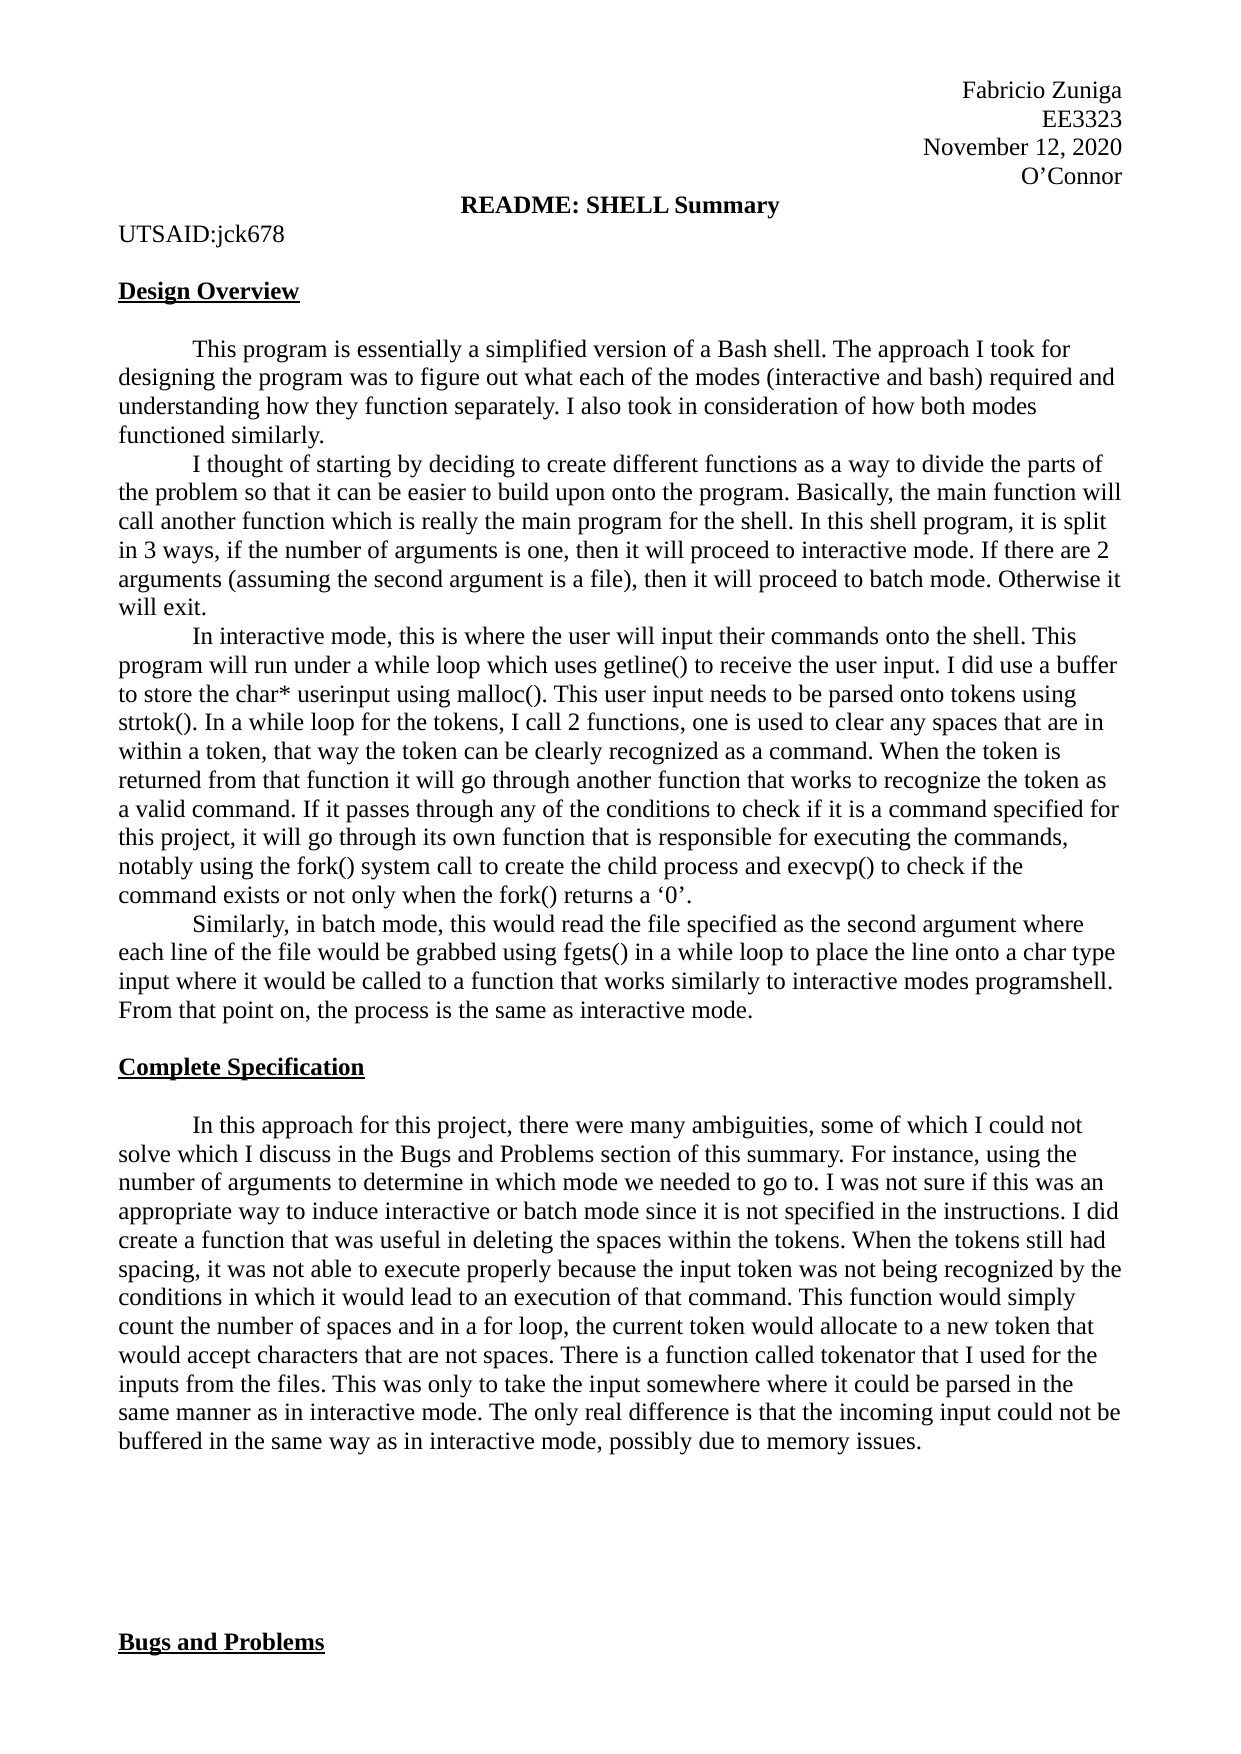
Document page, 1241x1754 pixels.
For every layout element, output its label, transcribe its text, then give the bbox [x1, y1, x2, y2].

text README: SHELL Summary [118, 190, 1122, 219]
text This program is essentially a simplified version of a Bash shell. The approach I took for designing the program was to figure out what each of the modes (interactive and bash) required and understanding how they function separately. I also took in consideration of how both modes functioned similarly. [118, 334, 1122, 449]
text In this approach for this project, there were many ambiguities, some of which I could not solve which I discuss in the Bugs and Problems section of this summary. For instance, using the number of arguments to determine in which mode we needed to go to. I was not sure if this was an appropriate way to induce interactive or batch mode since it is not specified in the instructions. I did create a function that was useful in deleting the spaces within the tokens. When the tokens still had spacing, it was not able to execute properly because the input token was not being recognized by the conditions in which it would lead to an execution of that command. This function would simply count the number of spaces and in a for loop, the current token would allocate to a new token that would accept characters that are not spaces. There is a function called tokenator that I used for the inputs from the files. This was only to take the input somewhere where it could be parsed in the same manner as in interactive mode. The only real difference is that the incoming input could not be buffered in the same way as in interactive mode, possibly due to memory issues. [118, 1110, 1122, 1455]
text Similarly, in batch mode, this would read the file specified as the second argument where each line of the file would be grabbed using fgets() in a while loop to place the line onto a char type input where it would be called to a function that works similarly to interactive modes programshell. From that point on, the process is the same as interactive mode. [118, 909, 1122, 1024]
text Bugs and Problems [118, 1627, 1122, 1656]
text UTSAID:jck678 [118, 219, 1122, 247]
text Complete Specification [118, 1052, 1122, 1081]
text I thought of starting by deciding to create different functions as a way to divide the parts of the problem so that it can be easier to build upon onto the program. Basically, the main function will call another function which is really the main program for the shell. In this shell program, it is split in 3 ways, if the number of arguments is one, then it will proceed to interactive mode. If there are 2 arguments (assuming the second argument is a file), then it will proceed to batch mode. Otherwise it will exit. [118, 449, 1122, 621]
text In interactive mode, this is where the user will input their commands onto the shell. This program will run under a while loop which uses getline() to receive the user input. I did use a buffer to store the char* userinput using malloc(). This user input needs to be parsed onto tokens using strtok(). In a while loop for the tokens, I call 2 functions, one is used to clear any spaces that are in within a token, that way the token can be clearly recognized as a command. When the token is returned from that function it will go through another function that works to recognize the token as a valid command. If it passes through any of the conditions to check if it is a command specified for this project, it will go through its own function that is responsible for executing the commands, notably using the fork() system call to create the child process and execvp() to check if the command exists or not only when the fork() returns a ‘0’. [118, 621, 1122, 909]
text Design Overview [118, 276, 1122, 305]
